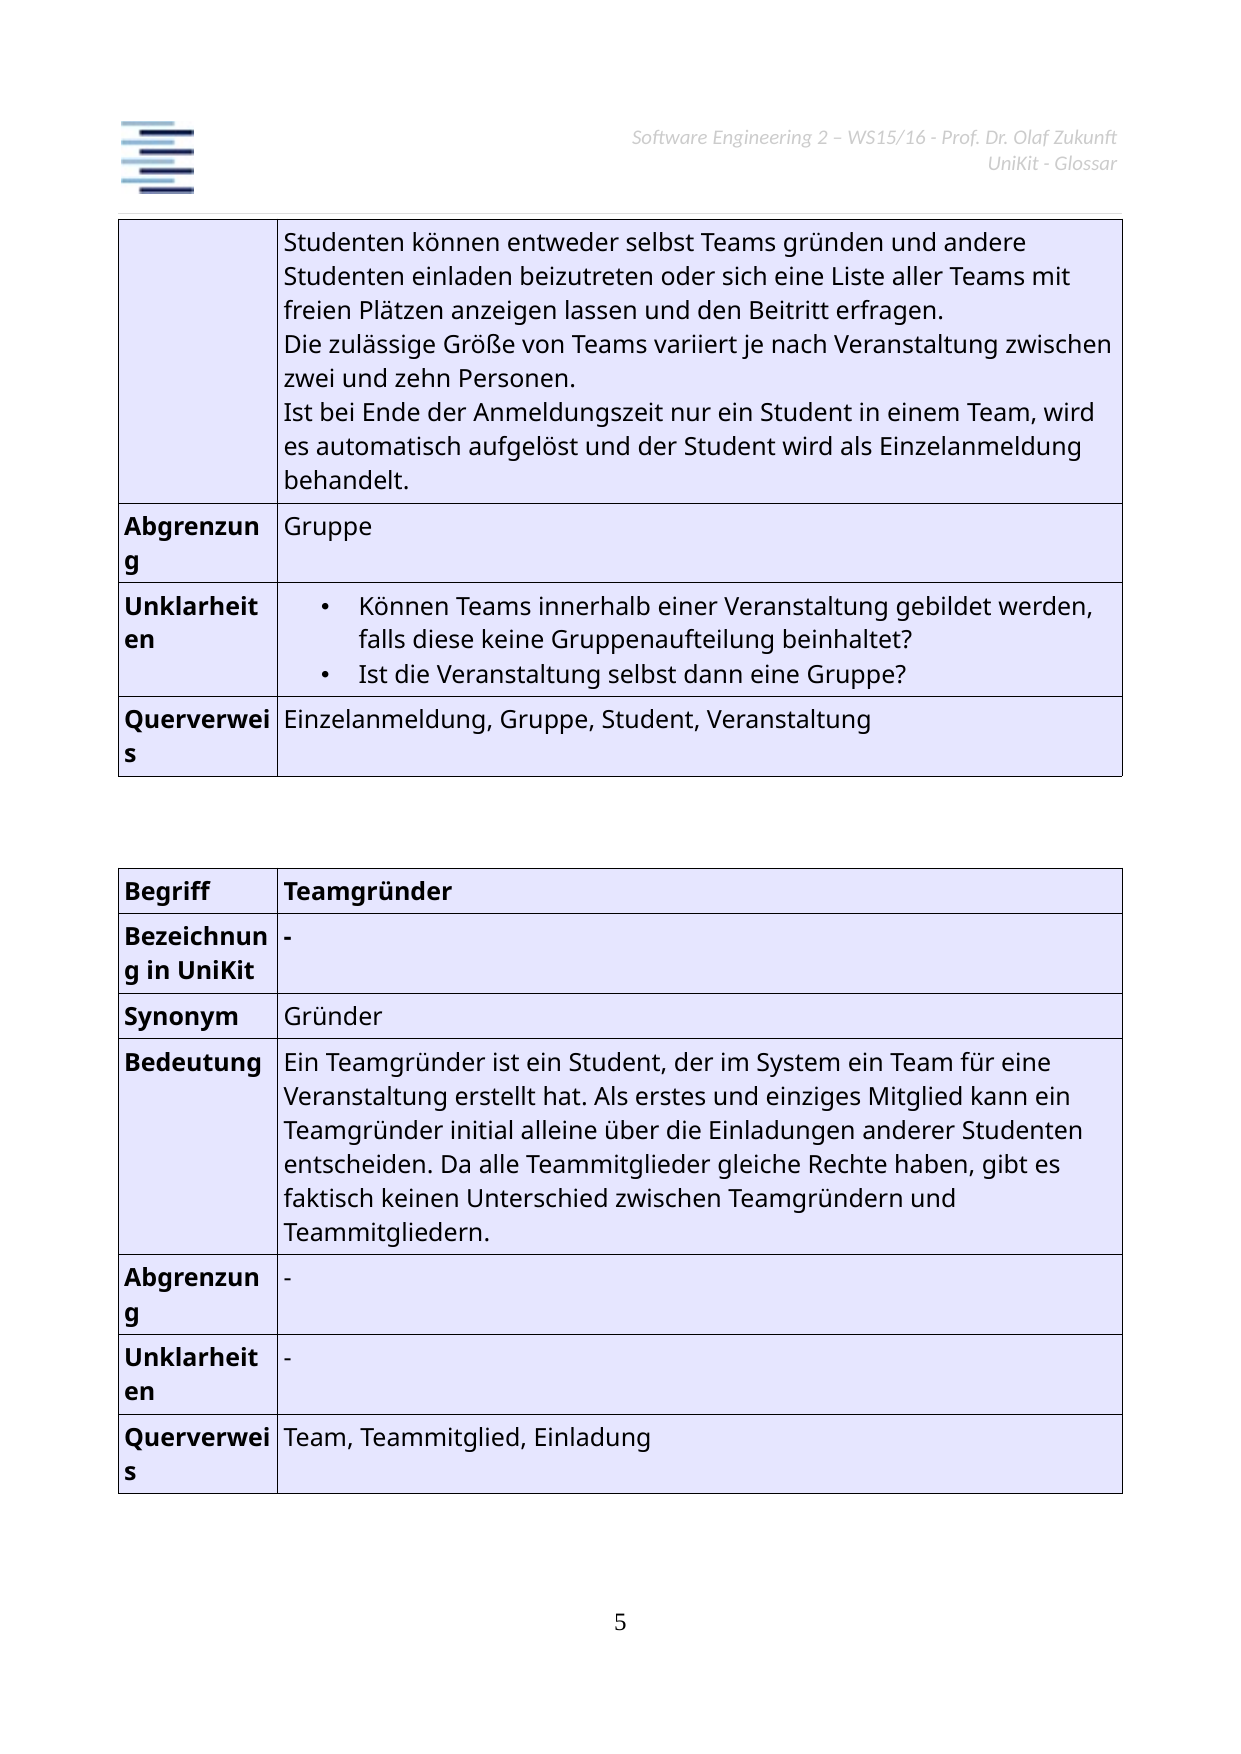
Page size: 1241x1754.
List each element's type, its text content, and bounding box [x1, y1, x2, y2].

table_cell Gruppe [278, 504, 1122, 582]
table_cell [119, 220, 277, 503]
table_cell Synonym [119, 994, 277, 1038]
table_cell Abgrenzung [119, 1255, 277, 1334]
table_cell Studenten können entweder selbst Teams gründen und andere Studenten einladen beizutreten oder sich eine Liste aller Teams mit freien Plätzen anzeigen lassen und den Beitritt erfragen. Die zulässige Größe von Teams variiert je nach Veranstaltung zwischen zwei und zehn Personen. Ist bei Ende der Anmeldungszeit nur ein Student in einem Team, wird es automatisch aufgelöst und der Student wird als Einzelanmeldung behandelt. [278, 220, 1122, 503]
picture [121, 121, 194, 194]
table_cell Bezeichnung in UniKit [119, 914, 277, 993]
table_cell Unklarheiten [119, 583, 277, 696]
table_cell - [278, 1335, 1122, 1414]
table_cell Unklarheiten [119, 1335, 277, 1414]
table_cell Querverweis [119, 697, 277, 776]
table_cell - [278, 914, 1122, 993]
table_cell Können Teams innerhalb einer Veranstaltung gebildet werden, falls diese keine Gruppenaufteilung beinhaltet? Ist die Veranstaltung selbst dann eine Gruppe? [278, 583, 1122, 696]
table_cell Ein Teamgründer ist ein Student, der im System ein Team für eine Veranstaltung erstellt hat. Als erstes und einziges Mitglied kann ein Teamgründer initial alleine über die Einladungen anderer Studenten entscheiden. Da alle Teammitglieder gleiche Rechte haben, gibt es faktisch keinen Unterschied zwischen Teamgründern und Teammitgliedern. [278, 1039, 1122, 1254]
table_cell - [278, 1255, 1122, 1334]
table_cell Bedeutung [119, 1039, 277, 1254]
table_cell Gründer [278, 994, 1122, 1038]
table_cell Querverweis [119, 1415, 277, 1493]
table_header Teamgründer [278, 869, 1122, 913]
table_cell Abgrenzung [119, 504, 277, 582]
table_header Begriff [119, 869, 277, 913]
table_cell Einzelanmeldung, Gruppe, Student, Veranstaltung [278, 697, 1122, 776]
table_cell Team, Teammitglied, Einladung [278, 1415, 1122, 1493]
